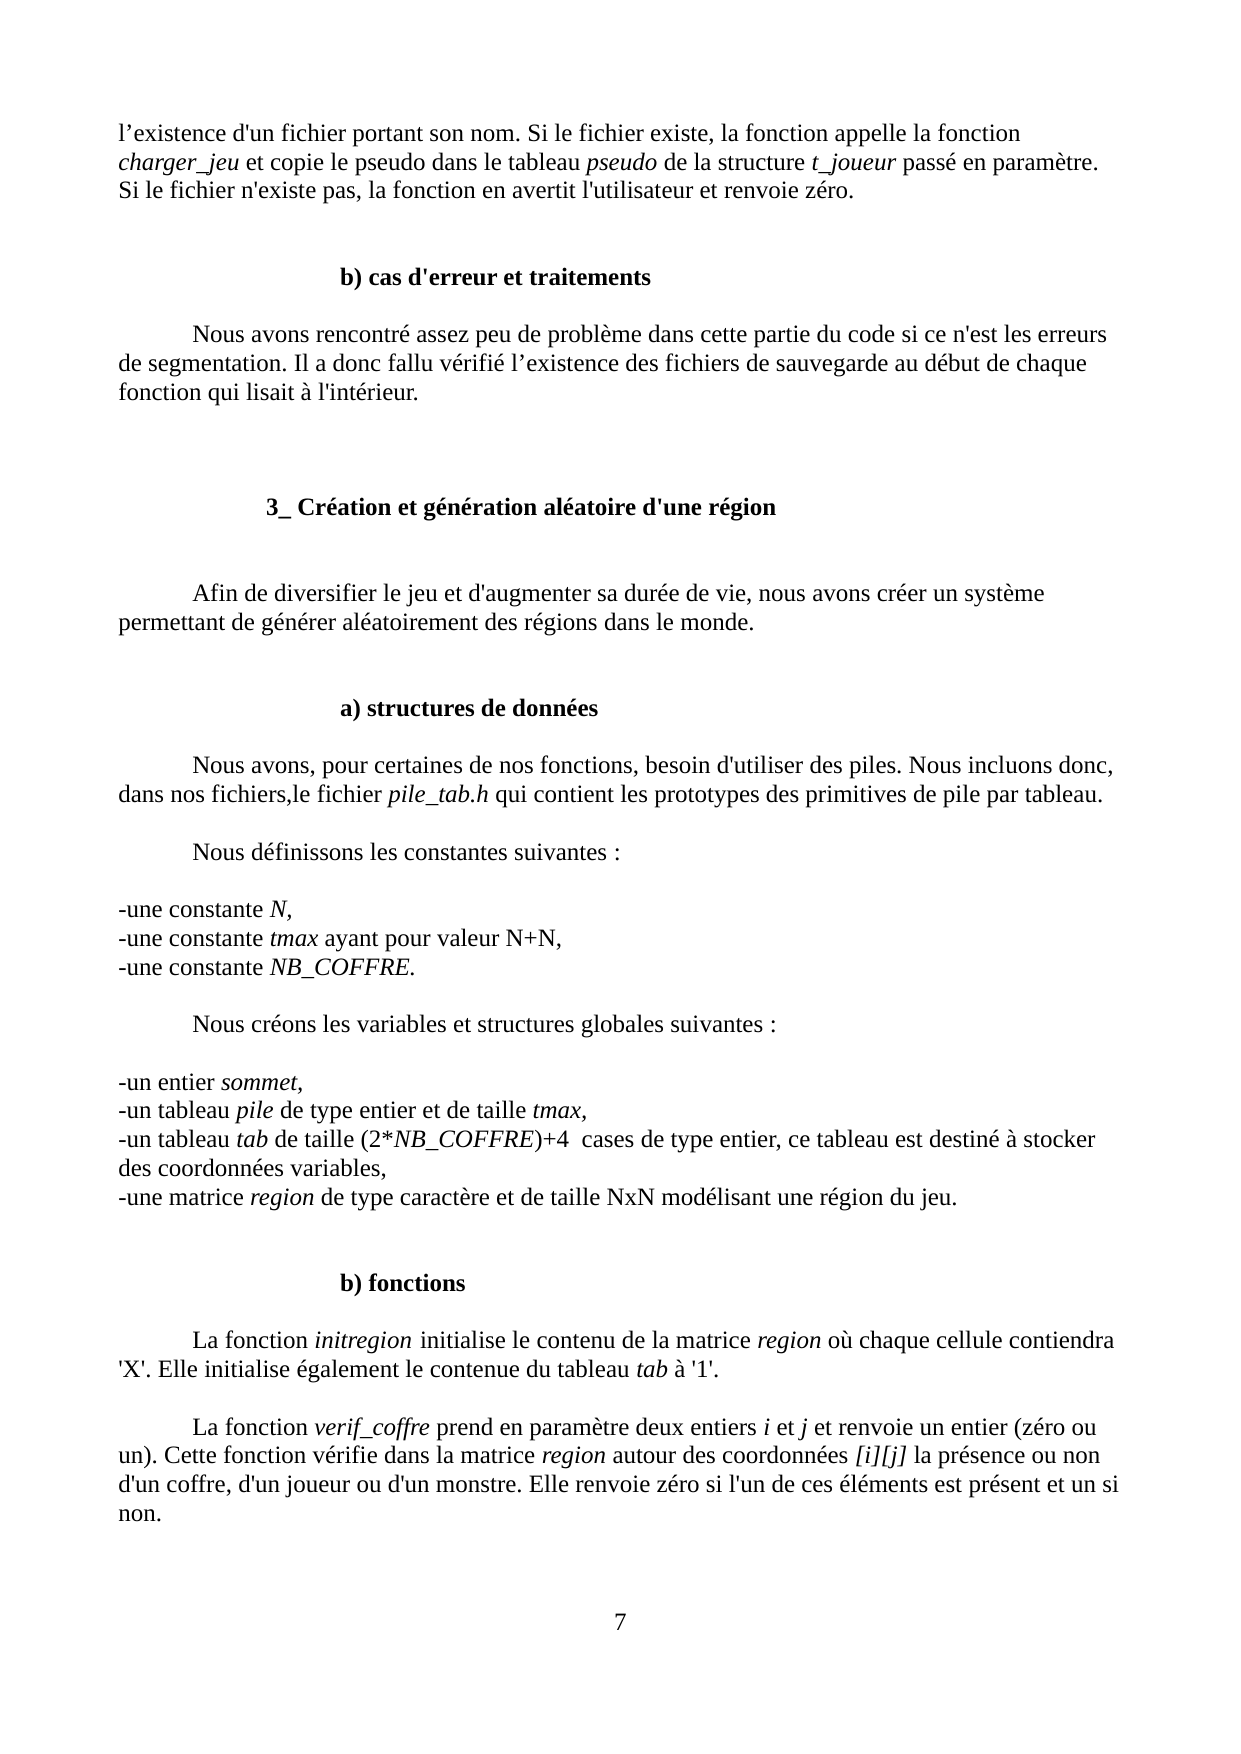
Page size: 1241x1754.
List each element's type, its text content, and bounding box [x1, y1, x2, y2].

text a) structures de données [118, 693, 1122, 722]
text -un entier sommet, [118, 1067, 1122, 1096]
text l’existence d'un fichier portant son nom. Si le fichier existe, la fonction appelle la fonction charger_jeu et copie le pseudo dans le tableau pseudo de la structure t_joueur passé en paramètre. Si le fichier n'existe pas, la fonction en avertit l'utilisateur et renvoie zéro. [118, 118, 1122, 204]
text Nous définissons les constantes suivantes : [118, 837, 1122, 866]
text Afin de diversifier le jeu et d'augmenter sa durée de vie, nous avons créer un système permettant de générer aléatoirement des régions dans le monde. [118, 578, 1122, 636]
text -une matrice region de type caractère et de taille NxN modélisant une région du jeu. [118, 1182, 1122, 1211]
text Nous avons rencontré assez peu de problème dans cette partie du code si ce n'est les erreurs de segmentation. Il a donc fallu vérifié l’existence des fichiers de sauvegarde au début de chaque fonction qui lisait à l'intérieur. [118, 319, 1122, 406]
text b) fonctions [118, 1268, 1122, 1297]
text b) cas d'erreur et traitements [118, 262, 1122, 291]
text -un tableau pile de type entier et de taille tmax, [118, 1096, 1122, 1124]
text -une constante NB_COFFRE. [118, 952, 1122, 981]
text -une constante tmax ayant pour valeur N+N, [118, 923, 1122, 952]
text Nous avons, pour certaines de nos fonctions, besoin d'utiliser des piles. Nous incluons donc, dans nos fichiers,le fichier pile_tab.h qui contient les prototypes des primitives de pile par tableau. [118, 751, 1122, 808]
text La fonction verif_coffre prend en paramètre deux entiers i et j et renvoie un entier (zéro ou un). Cette fonction vérifie dans la matrice region autour des coordonnées [i][j] la présence ou non d'un coffre, d'un joueur ou d'un monstre. Elle renvoie zéro si l'un de ces éléments est présent et un si non. [118, 1412, 1122, 1527]
text 3_ Création et génération aléatoire d'une région [118, 492, 1122, 521]
text -un tableau tab de taille (2*NB_COFFRE)+4 cases de type entier, ce tableau est destiné à stocker des coordonnées variables, [118, 1124, 1122, 1182]
text -une constante N, [118, 894, 1122, 923]
text La fonction initregion initialise le contenu de la matrice region où chaque cellule contiendra 'X'. Elle initialise également le contenue du tableau tab à '1'. [118, 1326, 1122, 1383]
text Nous créons les variables et structures globales suivantes : [118, 1009, 1122, 1038]
